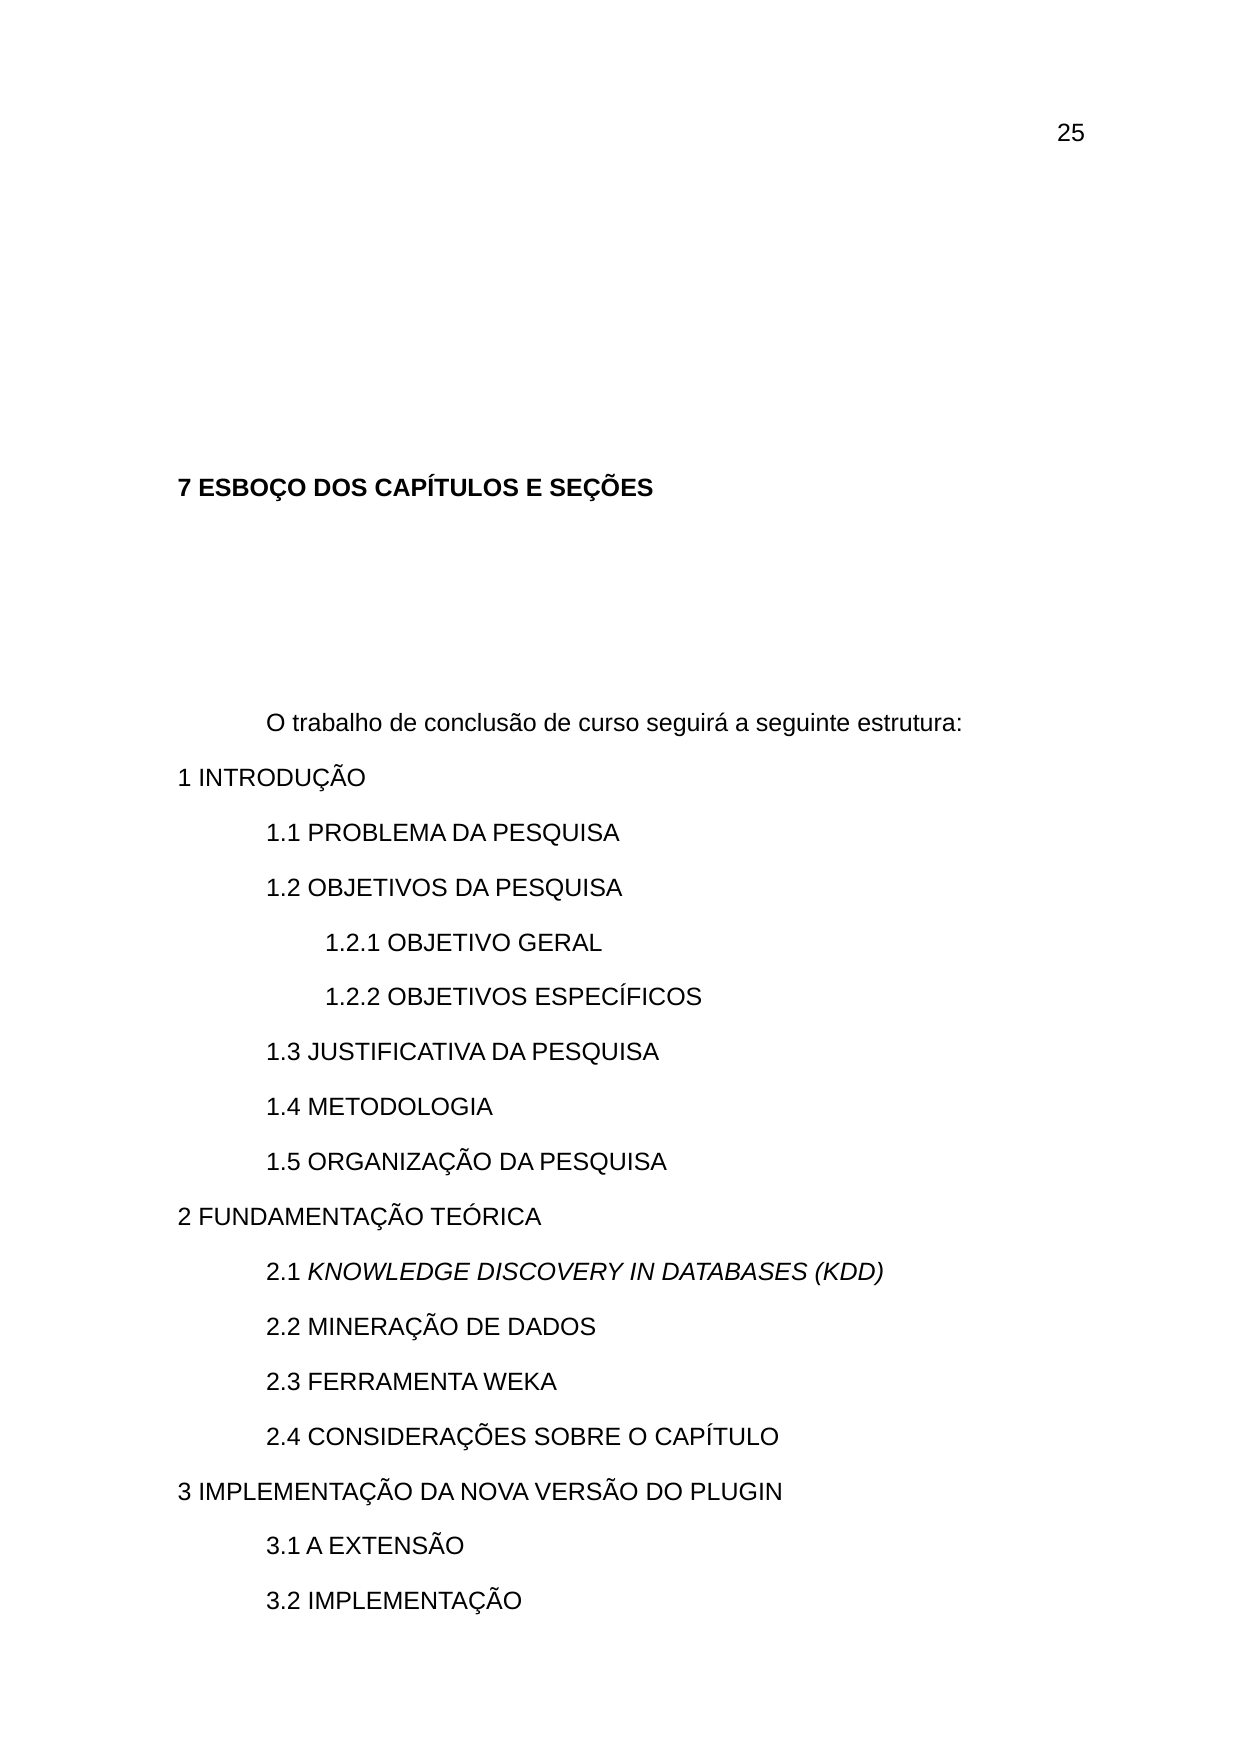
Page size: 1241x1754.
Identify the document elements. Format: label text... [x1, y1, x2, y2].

text 1.2 OBJETIVOS DA PESQUISA [177, 873, 1122, 901]
text 3.2 IMPLEMENTAÇÃO [177, 1586, 1122, 1615]
text 2.4 CONSIDERAÇÕES SOBRE O CAPÍTULO [177, 1422, 1122, 1450]
text 2.1 knowledge discovery in databases (KDD) [177, 1257, 1122, 1286]
text 3 IMPLEMENTAÇÃO DA NOVA VERSÃO DO PLUGIN [177, 1476, 1122, 1505]
text 1.2.1 OBJETIVO GERAL [177, 927, 1122, 956]
text 3.1 A EXTENSÃO [177, 1531, 1122, 1560]
text 2 FUNDAMENTAÇÃO TEÓRICA [177, 1202, 1122, 1231]
text 1.5 ORGANIZAÇÃO DA PESQUISA [177, 1147, 1122, 1176]
text 1.3 JUSTIFICATIVA DA PESQUISA [177, 1037, 1122, 1066]
text 2.2 MINERAÇÃO DE DADOS [177, 1312, 1122, 1341]
text 7 ESBOÇO DOS CAPÍTULOS E SEÇÕES [177, 472, 1122, 501]
text 1.1 PROBLEMA DA PESQUISA [177, 818, 1122, 846]
text 1.2.2 OBJETIVOS ESPECÍFICOS [177, 982, 1122, 1011]
text 2.3 FERRAMENTA WEKA [177, 1367, 1122, 1395]
text 1.4 METODOLOGIA [177, 1092, 1122, 1121]
text O trabalho de conclusão de curso seguirá a seguinte estrutura: [177, 708, 1122, 737]
text 1 INTRODUÇÃO [177, 763, 1122, 792]
